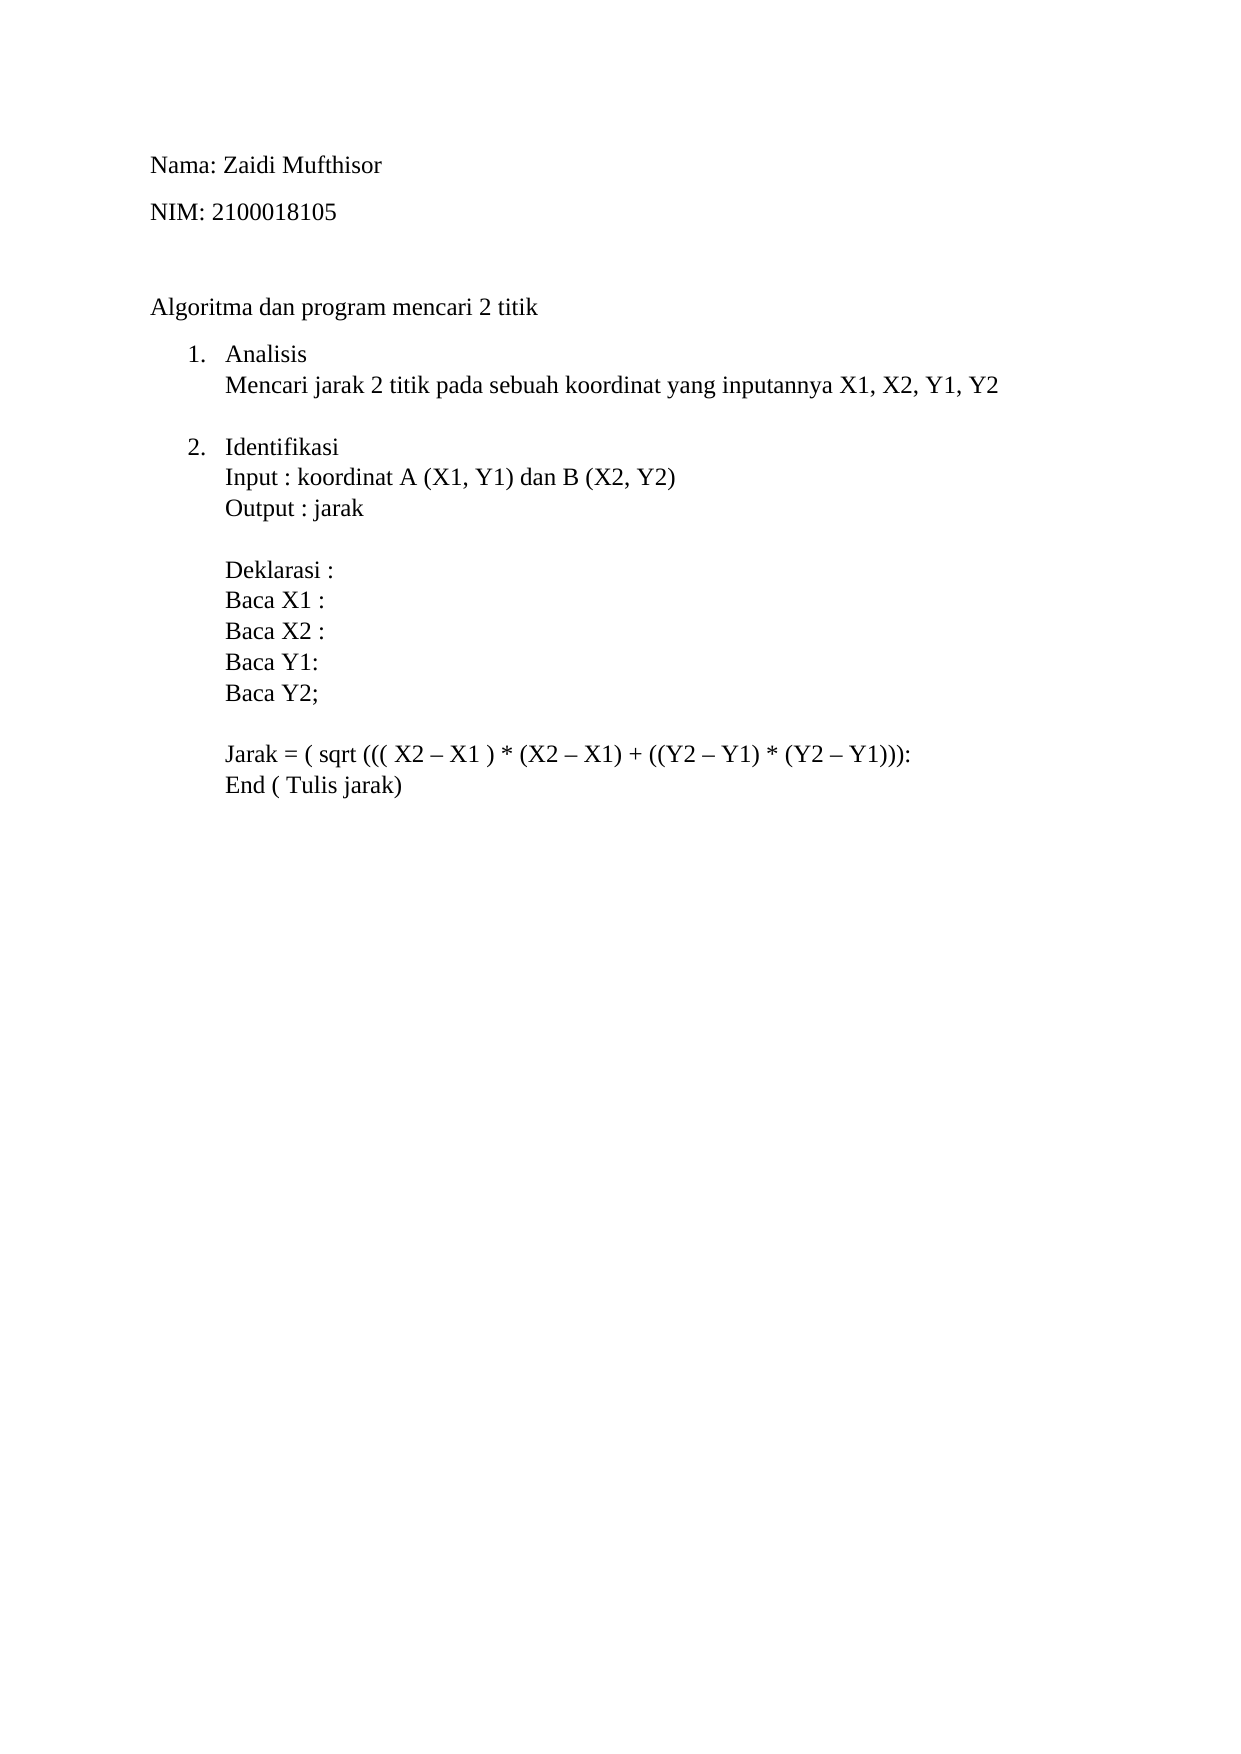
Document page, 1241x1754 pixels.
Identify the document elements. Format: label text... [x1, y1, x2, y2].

list Baca Y1: [225, 647, 1090, 676]
list Input : koordinat A (X1, Y1) dan B (X2, Y2) [225, 462, 1090, 491]
text Algoritma dan program mencari 2 titik [150, 292, 1090, 321]
list Jarak = ( sqrt ((( X2 – X1 ) * (X2 – X1) + ((Y2 – Y1) * (Y2 – Y1))): [225, 739, 1090, 768]
list Analisis [187, 339, 1090, 368]
text Nama: Zaidi Mufthisor [150, 150, 1090, 179]
list Baca Y2; [225, 678, 1090, 706]
list Deklarasi : [225, 555, 1090, 583]
text NIM: 2100018105 [150, 197, 1090, 226]
list Output : jarak [225, 493, 1090, 522]
list Baca X2 : [225, 616, 1090, 645]
list Baca X1 : [225, 585, 1090, 614]
list End ( Tulis jarak) [225, 770, 1090, 798]
list Mencari jarak 2 titik pada sebuah koordinat yang inputannya X1, X2, Y1, Y2 [225, 370, 1090, 399]
list Identifikasi [187, 432, 1090, 461]
